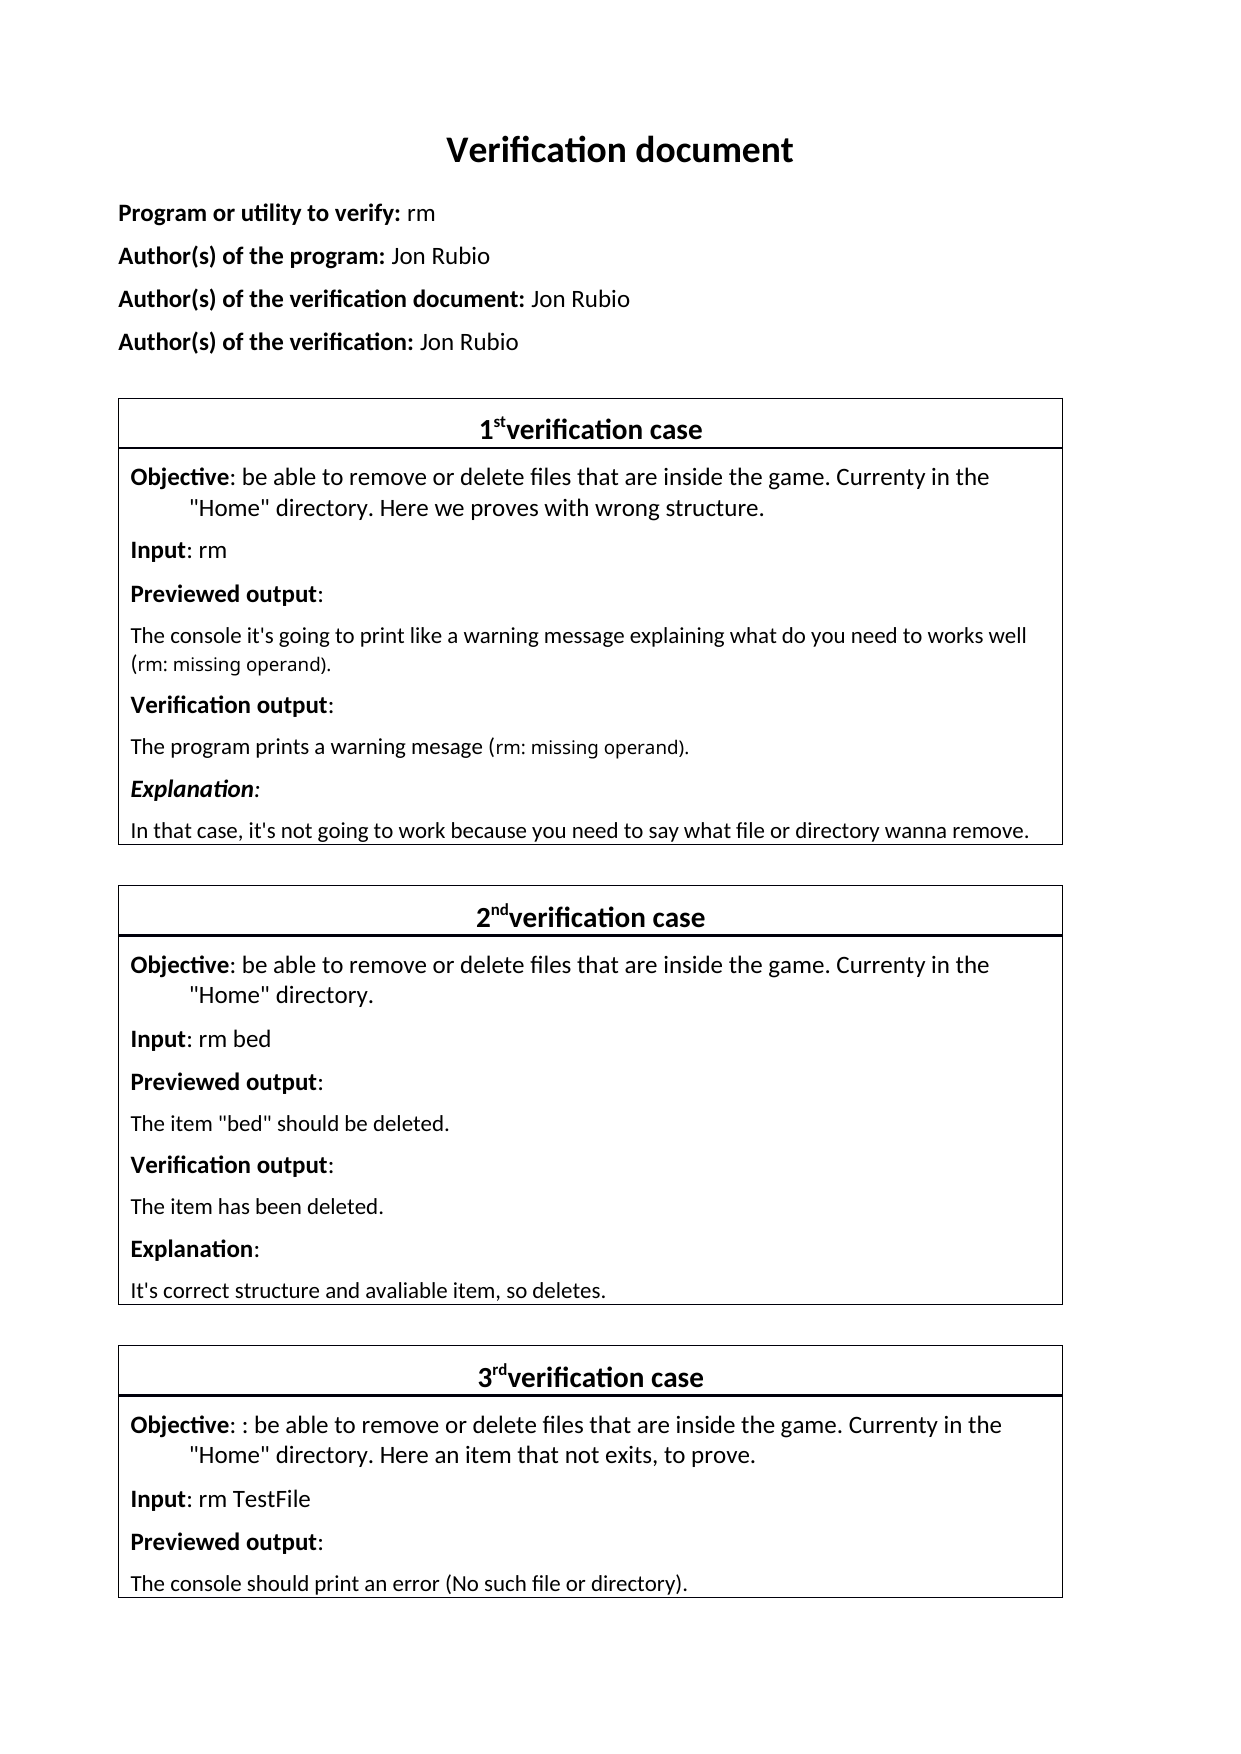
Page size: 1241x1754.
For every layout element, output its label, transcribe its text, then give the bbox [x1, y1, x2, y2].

table_header 3rdverification case [119, 1346, 1062, 1394]
text Verification document [118, 126, 1122, 172]
text Program or utility to verify: rm [118, 197, 1122, 228]
text Author(s) of the verification document: Jon Rubio [118, 283, 1122, 314]
table_cell Objective: be able to remove or delete files that are inside the game. Currenty in the "Home" directory. Here we proves with wrong structure. Input: rm Previewed output: The console it's going to print like a warning message explaining what do you need to works well (rm: missing operand). Verification output: The program prints a warning mesage (rm: missing operand). Explanation: In that case, it's not going to work because you need to say what file or directory wanna remove. [119, 449, 1062, 844]
text Author(s) of the verification: Jon Rubio [118, 326, 1122, 357]
text Author(s) of the program: Jon Rubio [118, 240, 1122, 271]
table_cell Objective: : be able to remove or delete files that are inside the game. Currenty in the "Home" directory. Here an item that not exits, to prove. Input: rm TestFile Previewed output: The console should print an error (No such file or directory). [119, 1397, 1062, 1597]
table_cell Objective: be able to remove or delete files that are inside the game. Currenty in the "Home" directory. Input: rm bed Previewed output: The item "bed" should be deleted. Verification output: The item has been deleted. Explanation: It's correct structure and avaliable item, so deletes. [119, 937, 1062, 1304]
table_header 1stverification case [119, 399, 1062, 447]
table_header 2ndverification case [119, 886, 1062, 934]
